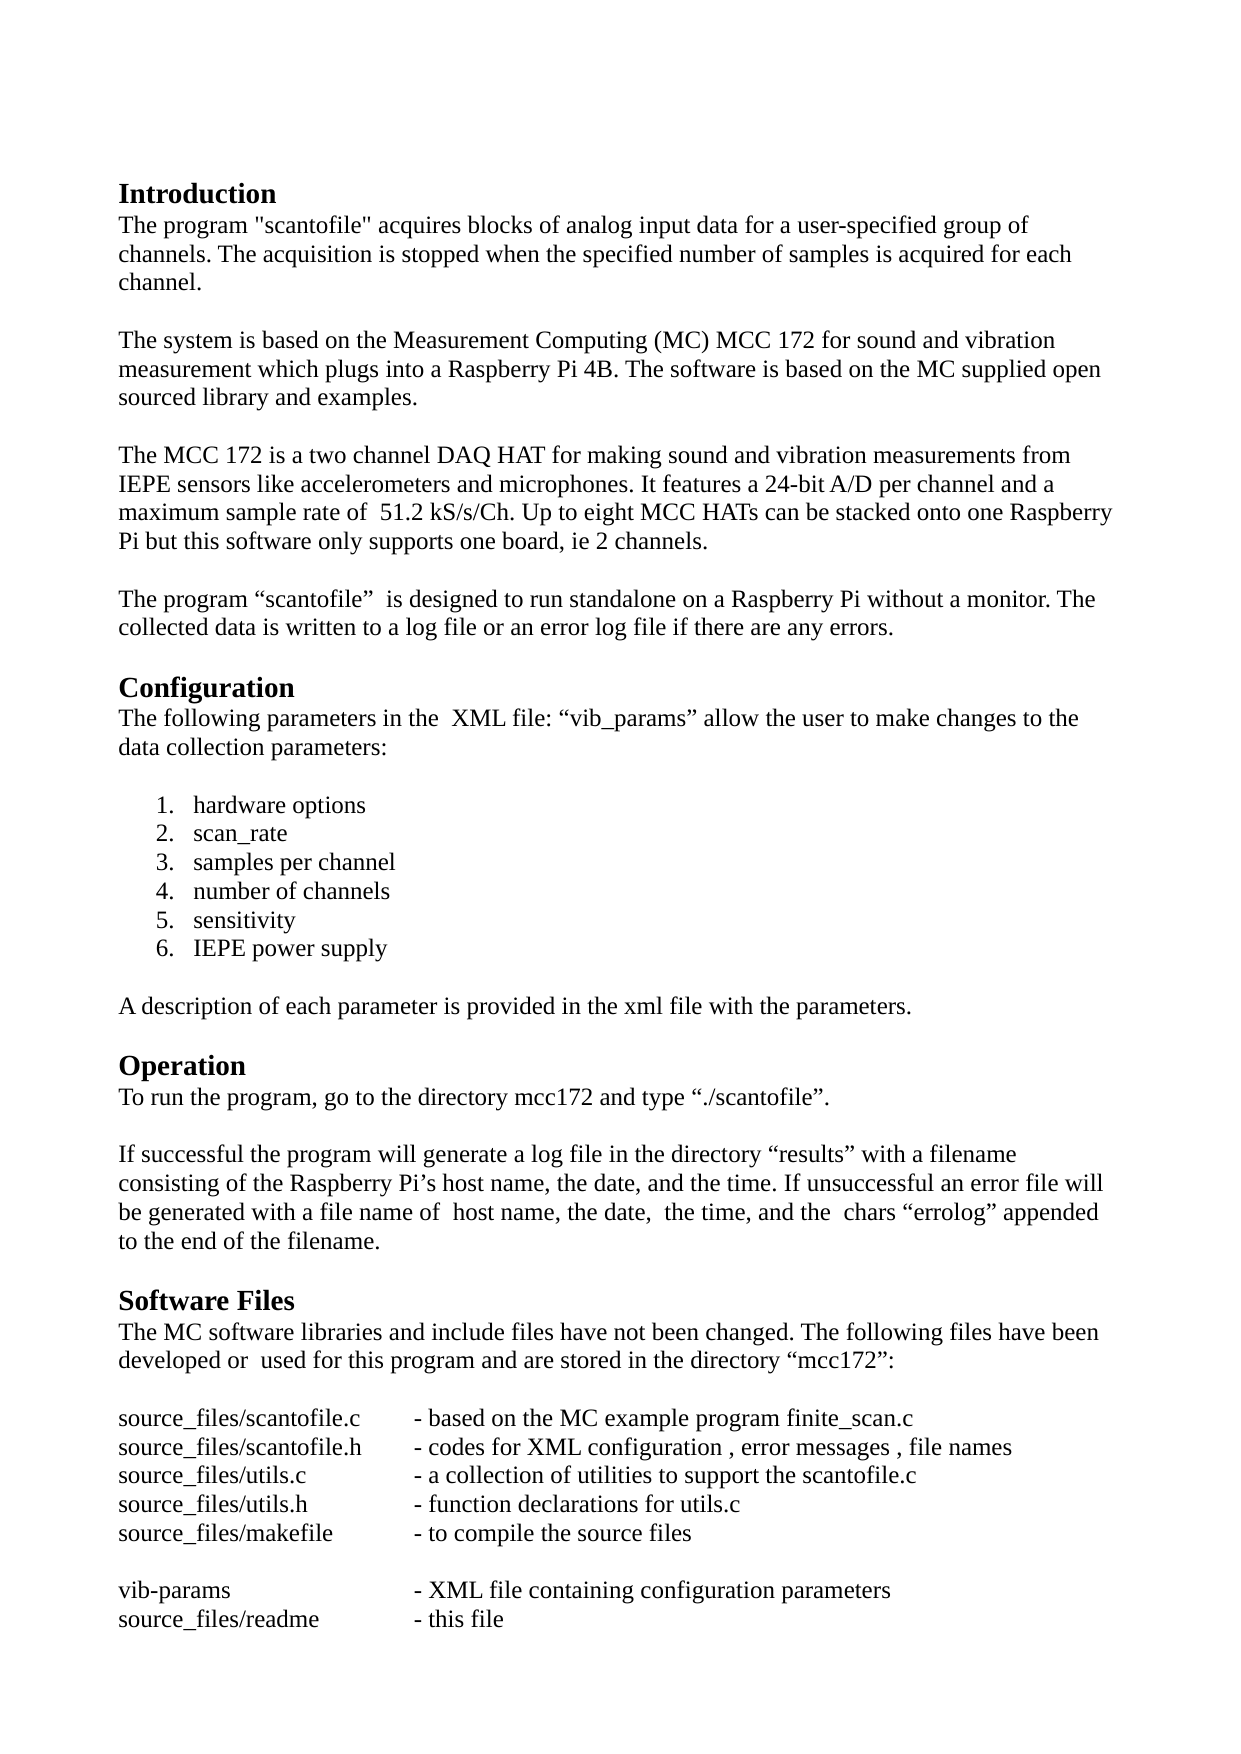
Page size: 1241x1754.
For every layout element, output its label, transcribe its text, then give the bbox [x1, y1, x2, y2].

text To run the program, go to the directory mcc172 and type “./scantofile”. [118, 1082, 1122, 1111]
text source_files/scantofile.h - codes for XML configuration , error messages , file names [118, 1432, 1122, 1461]
text source_files/makefile - to compile the source files [118, 1518, 1122, 1547]
text The MCC 172 is a two channel DAQ HAT for making sound and vibration measurements from IEPE sensors like accelerometers and microphones. It features a 24-bit A/D per channel and a maximum sample rate of 51.2 kS/s/Ch. Up to eight MCC HATs can be stacked onto one Raspberry Pi but this software only supports one board, ie 2 channels. [118, 440, 1122, 555]
text source_files/utils.h - function declarations for utils.c [118, 1489, 1122, 1518]
list number of channels [156, 876, 1122, 905]
text A description of each parameter is provided in the xml file with the parameters. [118, 991, 1122, 1020]
text Introduction [118, 176, 1122, 210]
text The following parameters in the XML file: “vib_params” allow the user to make changes to the data collection parameters: [118, 703, 1122, 761]
text Software Files [118, 1283, 1122, 1317]
text Configuration [118, 670, 1122, 703]
text source_files/readme - this file [118, 1604, 1122, 1633]
list samples per channel [156, 847, 1122, 876]
text The program “scantofile” is designed to run standalone on a Raspberry Pi without a monitor. The collected data is written to a log file or an error log file if there are any errors. [118, 584, 1122, 641]
list hardware options [156, 790, 1122, 818]
text If successful the program will generate a log file in the directory “results” with a filename consisting of the Raspberry Pi’s host name, the date, and the time. If unsuccessful an error file will be generated with a file name of host name, the date, the time, and the chars “errolog” appended to the end of the filename. [118, 1139, 1122, 1254]
list IEPE power supply [156, 933, 1122, 962]
list sensitivity [156, 905, 1122, 933]
text source_files/utils.c - a collection of utilities to support the scantofile.c [118, 1461, 1122, 1489]
text The MC software libraries and include files have not been changed. The following files have been developed or used for this program and are stored in the directory “mcc172”: [118, 1317, 1122, 1374]
text source_files/scantofile.c - based on the MC example program finite_scan.c [118, 1403, 1122, 1432]
text vib-params - XML file containing configuration parameters [118, 1576, 1122, 1604]
text The program "scantofile" acquires blocks of analog input data for a user-specified group of channels. The acquisition is stopped when the specified number of samples is acquired for each channel. [118, 210, 1122, 296]
list scan_rate [156, 818, 1122, 847]
text Operation [118, 1048, 1122, 1082]
text The system is based on the Measurement Computing (MC) MCC 172 for sound and vibration measurement which plugs into a Raspberry Pi 4B. The software is based on the MC supplied open sourced library and examples. [118, 325, 1122, 411]
